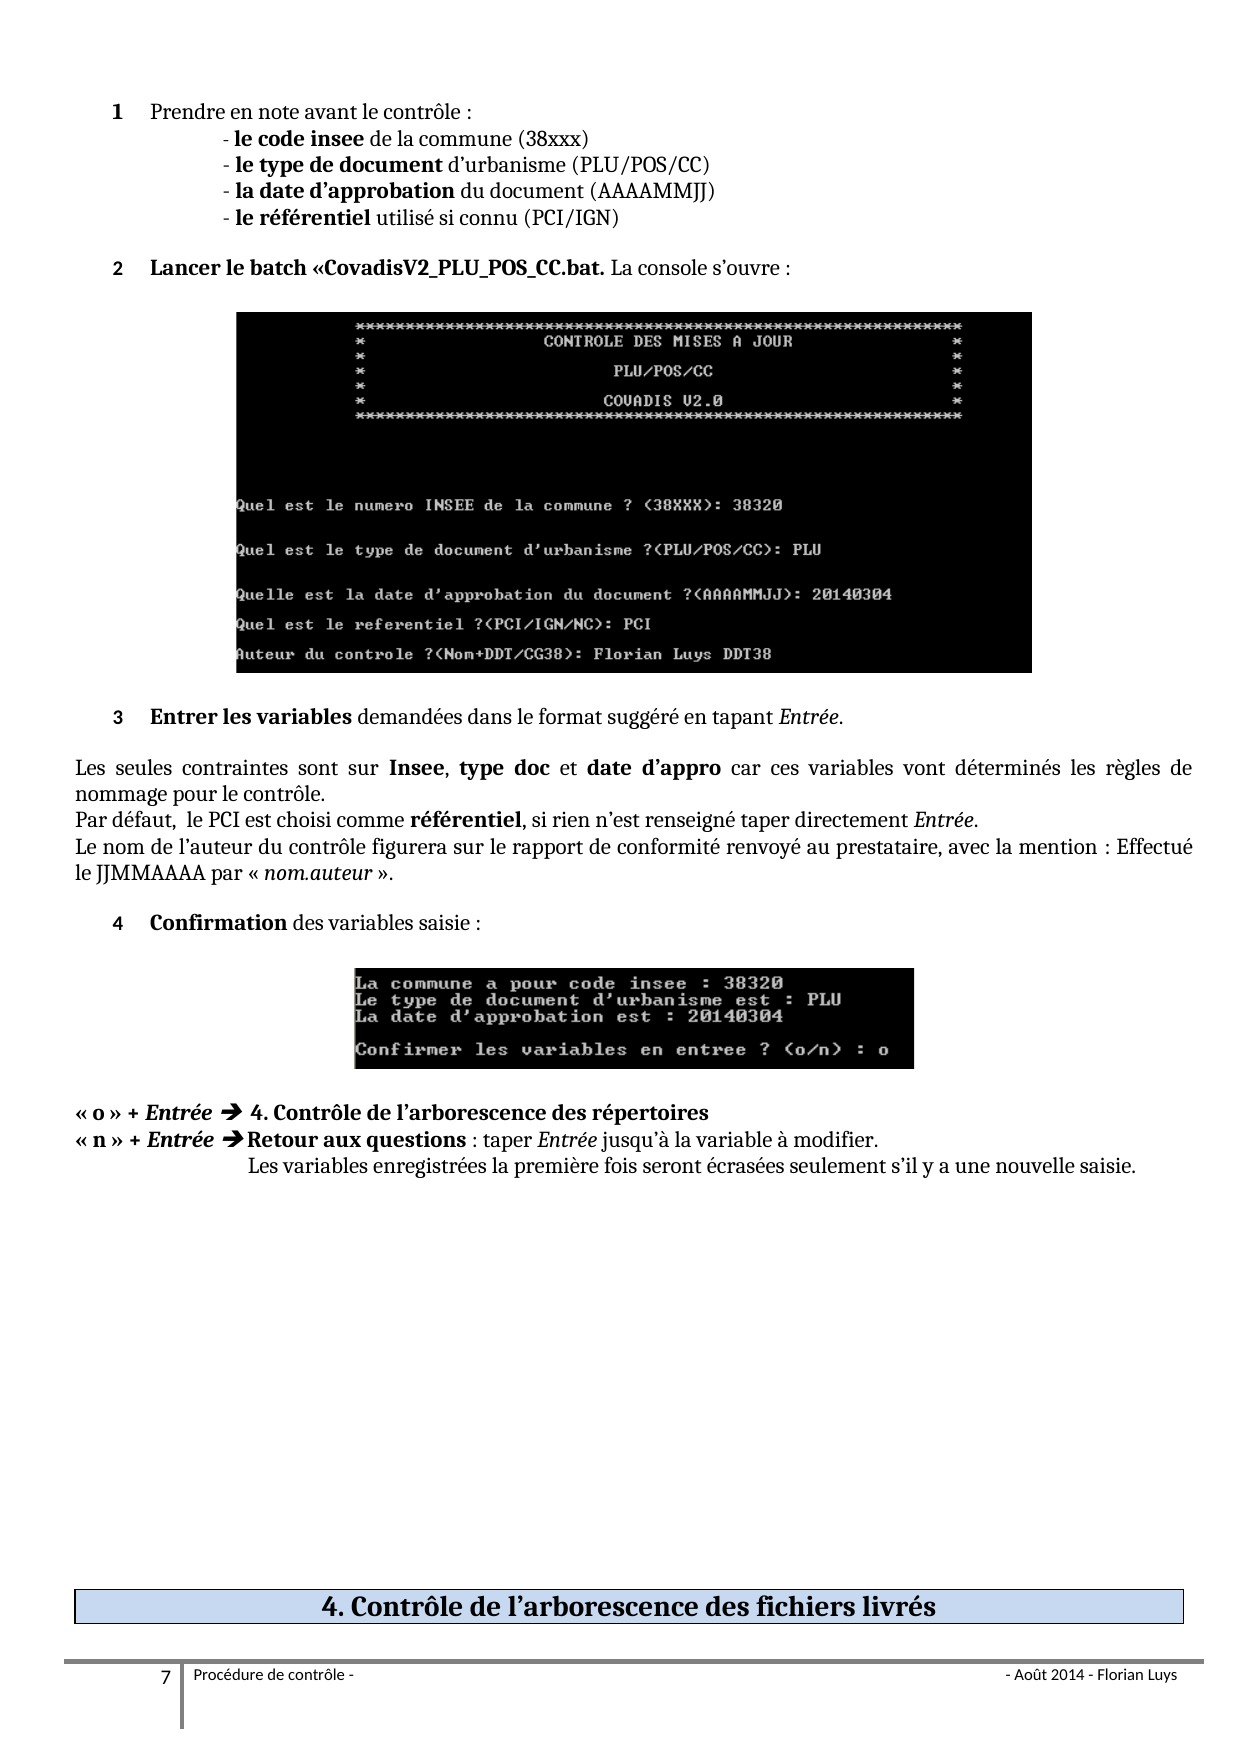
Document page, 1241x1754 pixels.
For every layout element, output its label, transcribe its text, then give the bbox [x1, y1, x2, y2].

text « o » + Entrée  4. Contrôle de l’arborescence des répertoires [75, 1100, 1193, 1126]
list Lancer le batch «CovadisV2_PLU_POS_CC.bat. La console s’ouvre : [112, 255, 1193, 281]
text Le nom de l’auteur du contrôle figurera sur le rapport de conformité renvoyé au prestataire, avec la mention : Effectué le JJMMAAAA par « nom.auteur ». [75, 833, 1193, 886]
text - le code insee de la commune (38xxx) [157, 125, 1193, 152]
table_header 4. Contrôle de l’arborescence des fichiers livrés [76, 1590, 1183, 1623]
list Confirmation des variables saisie : [112, 910, 1193, 936]
picture [236, 312, 1032, 673]
text - le type de document d’urbanisme (PLU/POS/CC) [157, 152, 1193, 178]
text Les variables enregistrées la première fois seront écrasées seulement s’il y a une nouvelle saisie. [75, 1153, 1193, 1179]
picture [353, 968, 915, 1069]
text - le référentiel utilisé si connu (PCI/IGN) [157, 204, 1193, 231]
text « n » + Entrée  Retour aux questions : taper Entrée jusqu’à la variable à modifier. [75, 1126, 1193, 1153]
list Entrer les variables demandées dans le format suggéré en tapant Entrée. [112, 704, 1193, 730]
text Par défaut, le PCI est choisi comme référentiel, si rien n’est renseigné taper directement Entrée. [75, 807, 1193, 833]
text - la date d’approbation du document (AAAAMMJJ) [157, 178, 1193, 204]
list Prendre en note avant le contrôle : [112, 99, 1193, 125]
text Les seules contraintes sont sur Insee, type doc et date d’appro car ces variables vont déterminés les règles de nommage pour le contrôle. [75, 754, 1193, 807]
